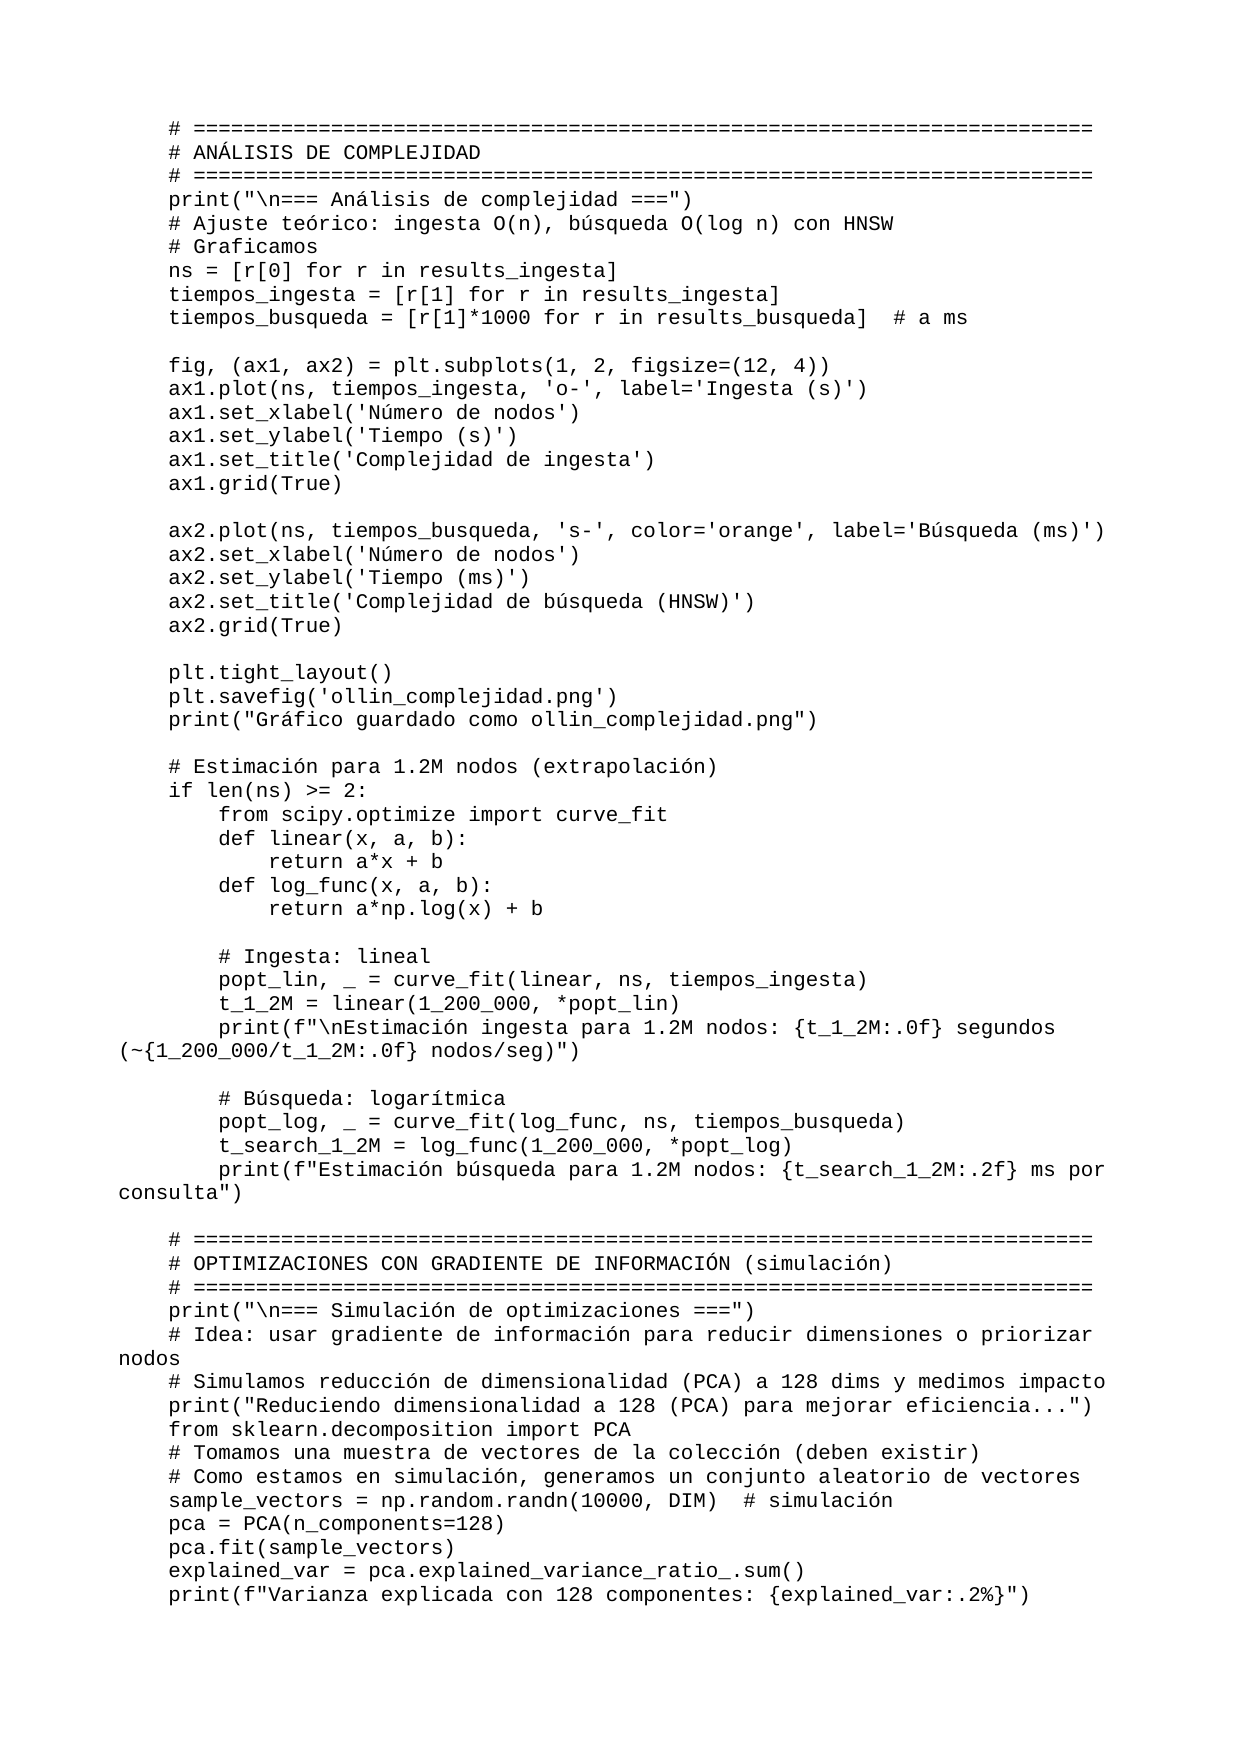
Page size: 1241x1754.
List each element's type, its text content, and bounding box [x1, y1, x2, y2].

text # OPTIMIZACIONES CON GRADIENTE DE INFORMACIÓN (simulación) [118, 1253, 1122, 1277]
text print("\n=== Simulación de optimizaciones ===") [118, 1300, 1122, 1324]
text print("Gráfico guardado como ollin_complejidad.png") [118, 709, 1122, 733]
text return a*x + b [118, 851, 1122, 875]
text # Idea: usar gradiente de información para reducir dimensiones o priorizar nodos [118, 1324, 1122, 1371]
text ax2.plot(ns, tiempos_busqueda, 's-', color='orange', label='Búsqueda (ms)') [118, 520, 1122, 544]
text ns = [r[0] for r in results_ingesta] [118, 260, 1122, 284]
text ax1.set_title('Complejidad de ingesta') [118, 449, 1122, 473]
text print(f"Estimación búsqueda para 1.2M nodos: {t_search_1_2M:.2f} ms por consulta") [118, 1158, 1122, 1206]
text ax1.set_ylabel('Tiempo (s)') [118, 426, 1122, 449]
text ax2.grid(True) [118, 615, 1122, 638]
text ax2.set_title('Complejidad de búsqueda (HNSW)') [118, 591, 1122, 615]
text # Búsqueda: logarítmica [118, 1088, 1122, 1111]
text print(f"\nEstimación ingesta para 1.2M nodos: {t_1_2M:.0f} segundos (~{1_200_000/t_1_2M:.0f} nodos/seg)") [118, 1017, 1122, 1064]
text # ======================================================================== [118, 118, 1122, 142]
text if len(ns) >= 2: [118, 780, 1122, 804]
text print("Reduciendo dimensionalidad a 128 (PCA) para mejorar eficiencia...") [118, 1395, 1122, 1419]
text pca = PCA(n_components=128) [118, 1513, 1122, 1537]
text # ======================================================================== [118, 1229, 1122, 1253]
text print("\n=== Análisis de complejidad ===") [118, 189, 1122, 213]
text ax1.grid(True) [118, 473, 1122, 496]
text # Graficamos [118, 236, 1122, 260]
text tiempos_busqueda = [r[1]*1000 for r in results_busqueda] # a ms [118, 307, 1122, 331]
text sample_vectors = np.random.randn(10000, DIM) # simulación [118, 1489, 1122, 1513]
text # Ajuste teórico: ingesta O(n), búsqueda O(log n) con HNSW [118, 213, 1122, 236]
text def linear(x, a, b): [118, 827, 1122, 851]
text fig, (ax1, ax2) = plt.subplots(1, 2, figsize=(12, 4)) [118, 354, 1122, 378]
text # Ingesta: lineal [118, 946, 1122, 969]
text # Simulamos reducción de dimensionalidad (PCA) a 128 dims y medimos impacto [118, 1371, 1122, 1395]
text ax2.set_ylabel('Tiempo (ms)') [118, 567, 1122, 591]
text ax1.plot(ns, tiempos_ingesta, 'o-', label='Ingesta (s)') [118, 378, 1122, 402]
text t_search_1_2M = log_func(1_200_000, *popt_log) [118, 1135, 1122, 1158]
text ax1.set_xlabel('Número de nodos') [118, 402, 1122, 426]
text # Estimación para 1.2M nodos (extrapolación) [118, 757, 1122, 780]
text pca.fit(sample_vectors) [118, 1537, 1122, 1561]
text def log_func(x, a, b): [118, 875, 1122, 898]
text popt_log, _ = curve_fit(log_func, ns, tiempos_busqueda) [118, 1111, 1122, 1135]
text print(f"Varianza explicada con 128 componentes: {explained_var:.2%}") [118, 1584, 1122, 1608]
text ax2.set_xlabel('Número de nodos') [118, 544, 1122, 567]
text from sklearn.decomposition import PCA [118, 1419, 1122, 1442]
text from scipy.optimize import curve_fit [118, 804, 1122, 827]
text explained_var = pca.explained_variance_ratio_.sum() [118, 1561, 1122, 1584]
text tiempos_ingesta = [r[1] for r in results_ingesta] [118, 284, 1122, 307]
text # Como estamos en simulación, generamos un conjunto aleatorio de vectores [118, 1466, 1122, 1489]
text plt.tight_layout() [118, 662, 1122, 686]
text # ======================================================================== [118, 1277, 1122, 1300]
text # Tomamos una muestra de vectores de la colección (deben existir) [118, 1442, 1122, 1466]
text # ANÁLISIS DE COMPLEJIDAD [118, 142, 1122, 165]
text return a*np.log(x) + b [118, 898, 1122, 922]
text popt_lin, _ = curve_fit(linear, ns, tiempos_ingesta) [118, 969, 1122, 993]
text plt.savefig('ollin_complejidad.png') [118, 686, 1122, 709]
text # ======================================================================== [118, 165, 1122, 189]
text t_1_2M = linear(1_200_000, *popt_lin) [118, 993, 1122, 1017]
